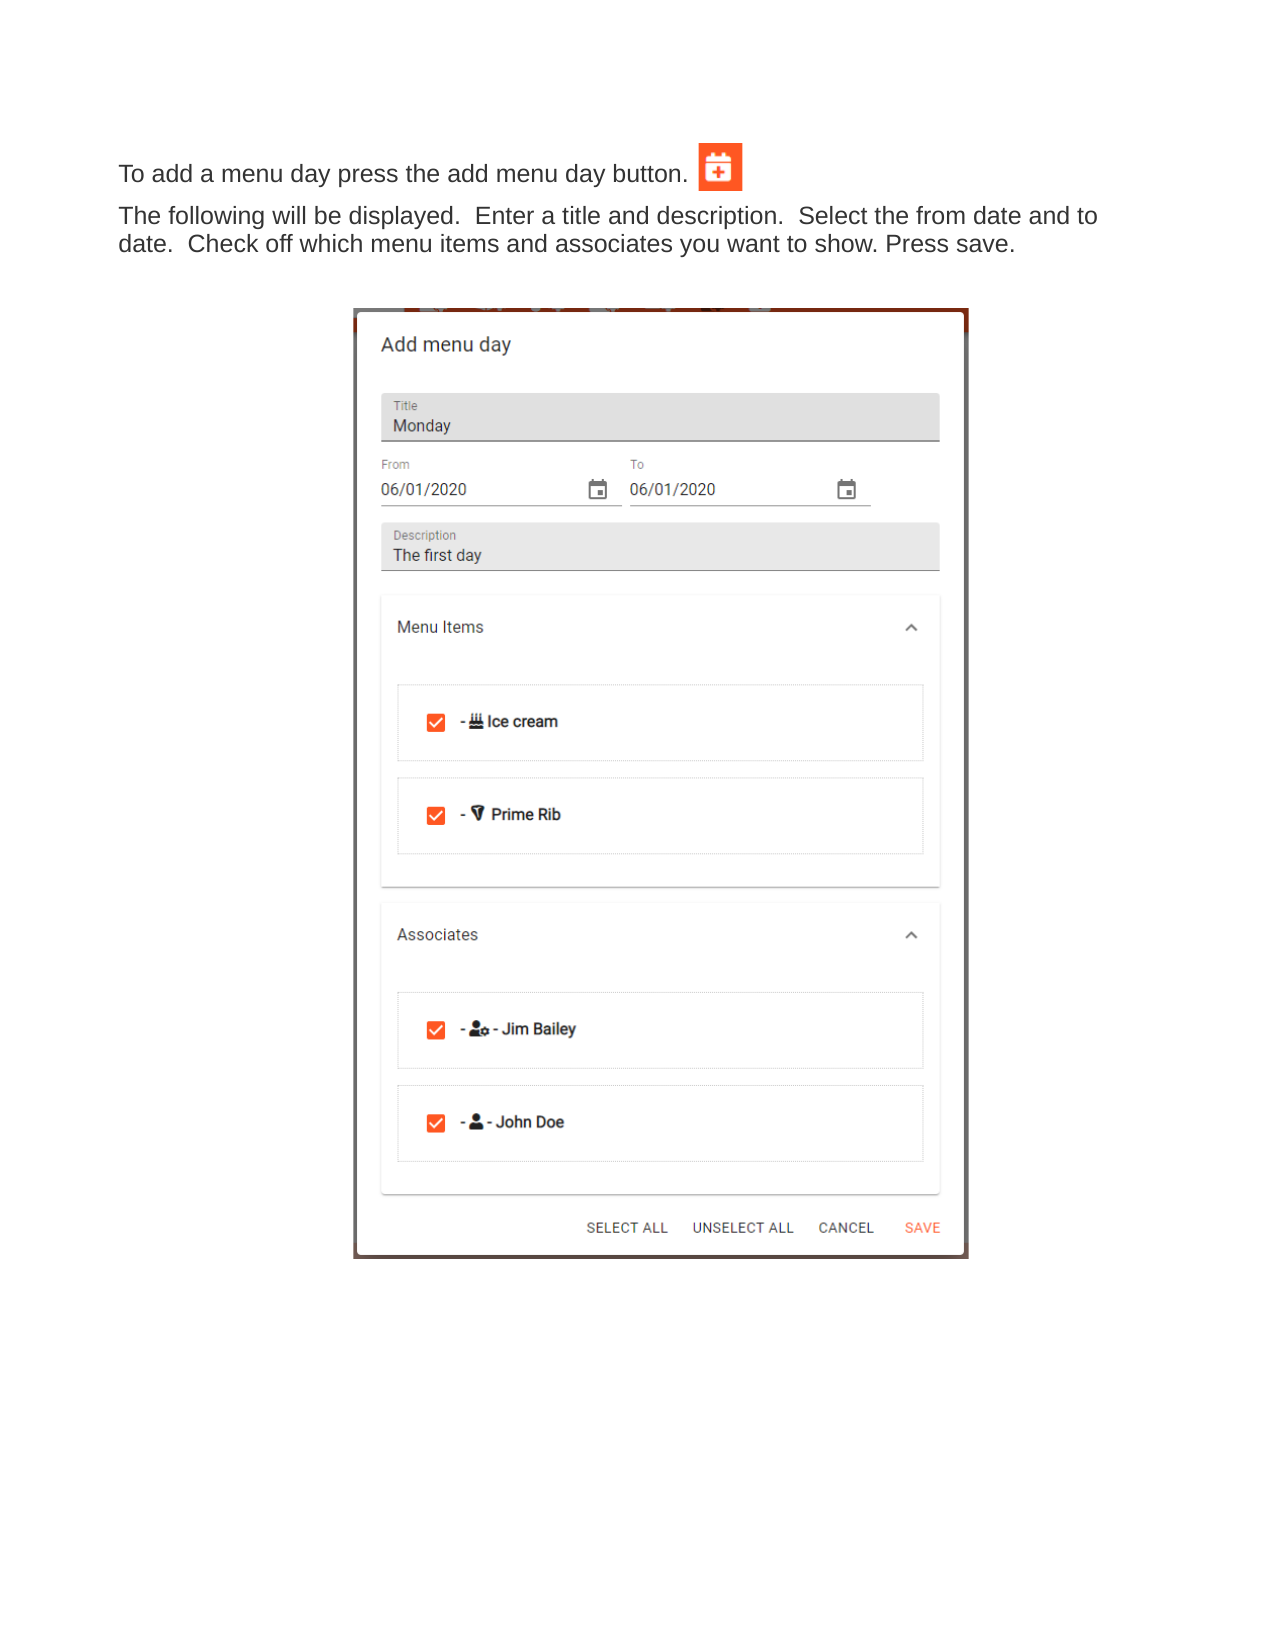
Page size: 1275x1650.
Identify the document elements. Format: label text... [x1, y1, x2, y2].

picture [698, 143, 743, 191]
text To add a menu day press the add menu day button. [118, 159, 698, 188]
text The following will be displayed. Enter a title and description. Select the from date and to date. Check off which menu items and associates you want to show. Press save. [118, 201, 1157, 258]
text [743, 159, 1157, 188]
picture [353, 308, 969, 1259]
